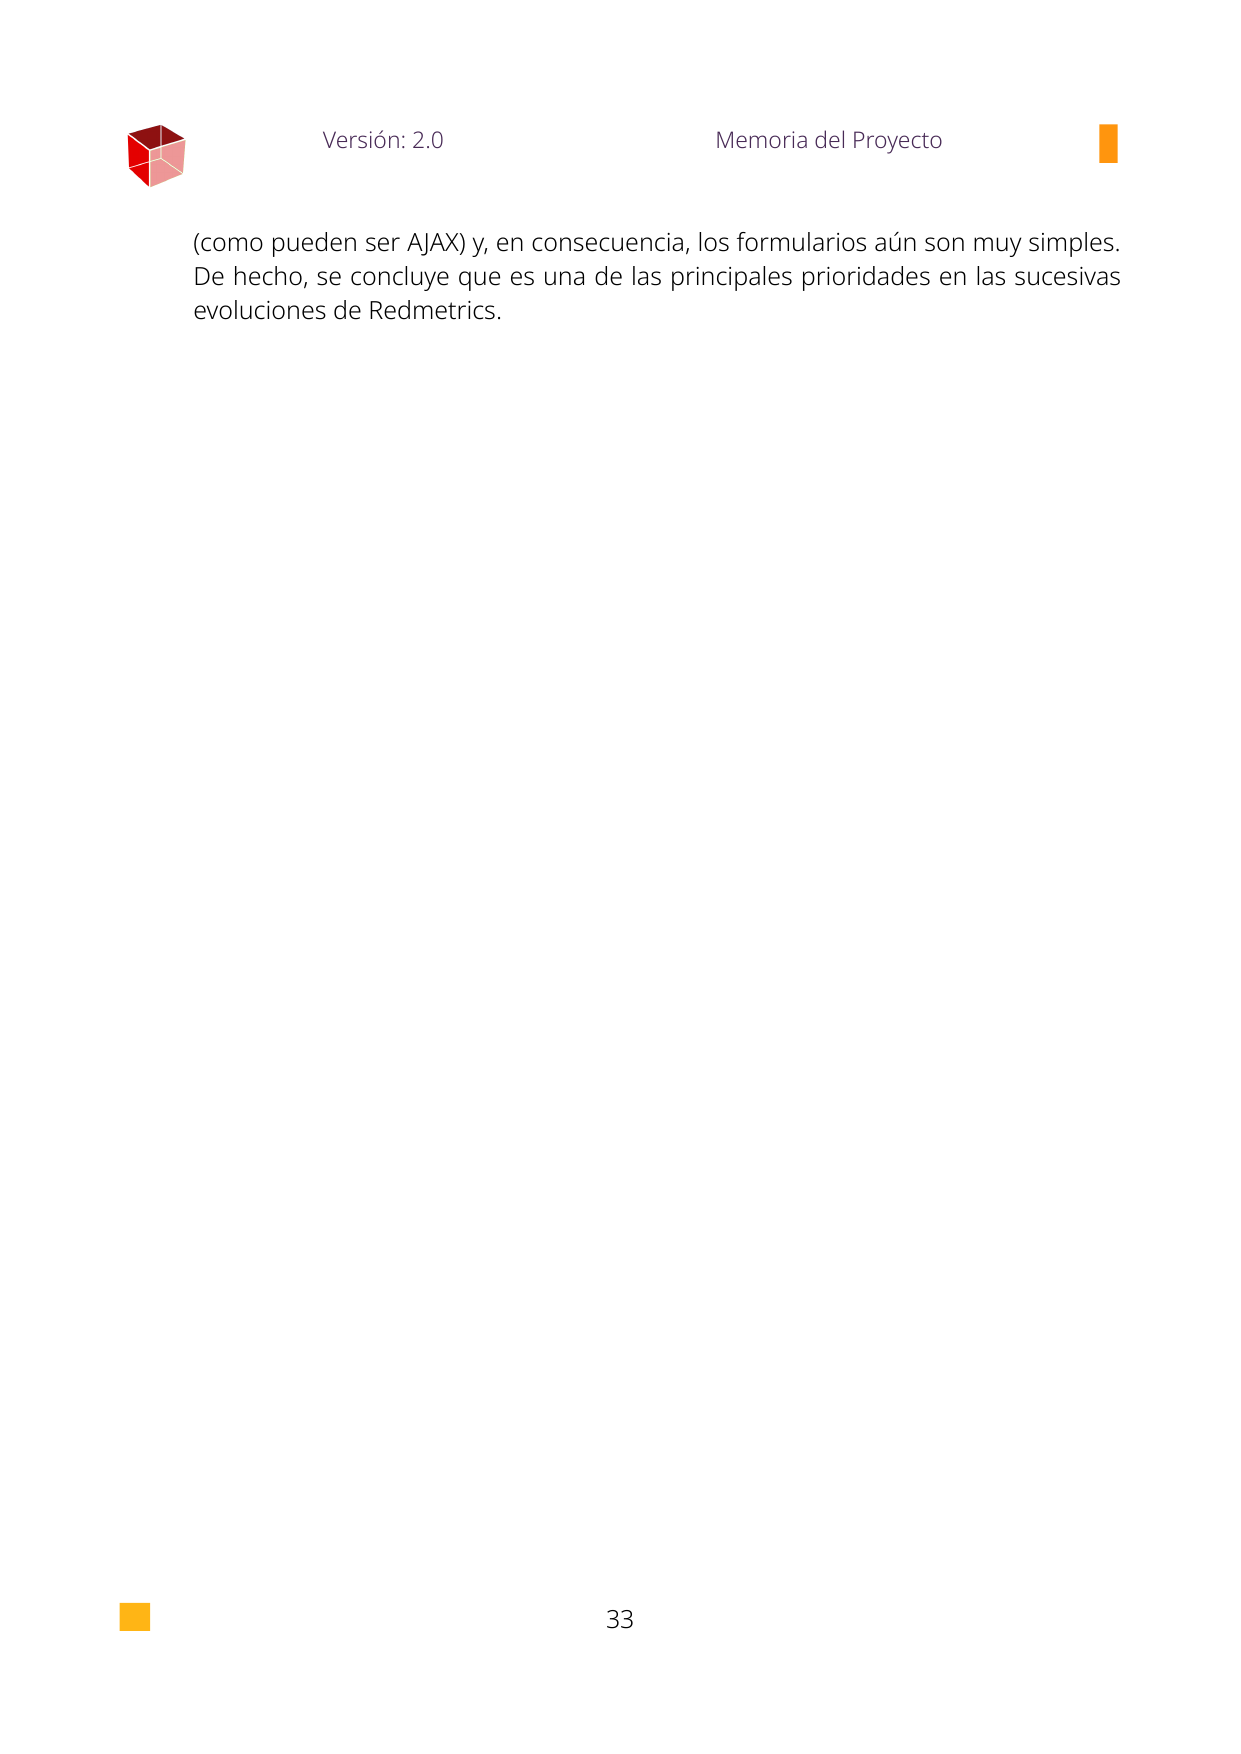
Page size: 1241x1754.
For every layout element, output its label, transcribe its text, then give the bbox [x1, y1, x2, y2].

list (como pueden ser AJAX) y, en consecuencia, los formularios aún son muy simples. De hecho, se concluye que es una de las principales prioridades en las sucesivas evoluciones de Redmetrics. [156, 225, 1122, 327]
picture [123, 123, 189, 189]
